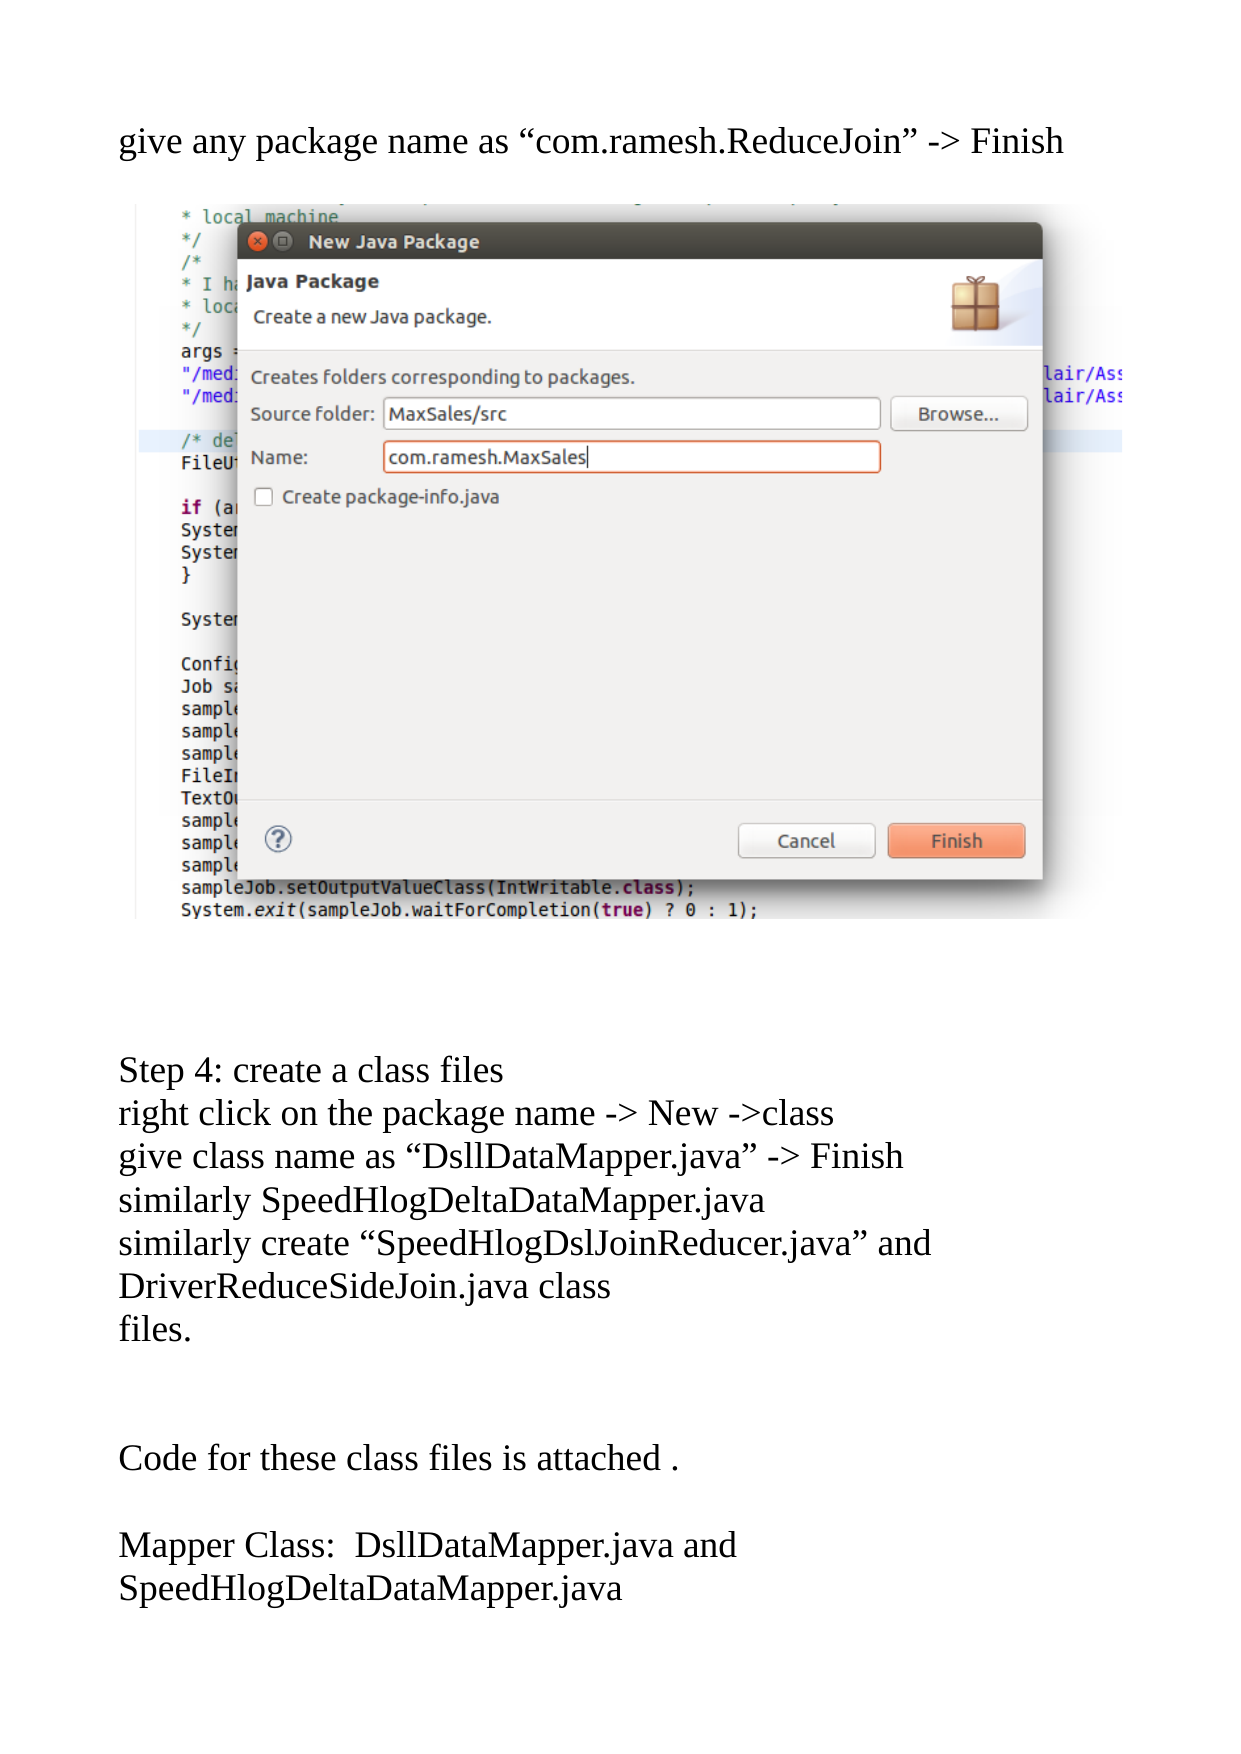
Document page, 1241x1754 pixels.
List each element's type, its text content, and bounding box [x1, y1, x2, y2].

text files. [118, 1306, 1122, 1349]
text right click on the package name -> New ->class [118, 1091, 1122, 1134]
text give class name as “DsllDataMapper.java” -> Finish [118, 1134, 1122, 1177]
text Mapper Class: DsllDataMapper.java and SpeedHlogDeltaDataMapper.java [118, 1522, 1122, 1608]
text Step 4: create a class files [118, 1048, 1122, 1091]
text give any package name as “com.ramesh.ReduceJoin” -> Finish [118, 118, 1122, 161]
text similarly create “SpeedHlogDslJoinReducer.java” and DriverReduceSideJoin.java class [118, 1220, 1122, 1306]
text similarly SpeedHlogDeltaDataMapper.java [118, 1177, 1122, 1220]
picture [118, 204, 1123, 919]
text Code for these class files is attached . [118, 1436, 1122, 1479]
